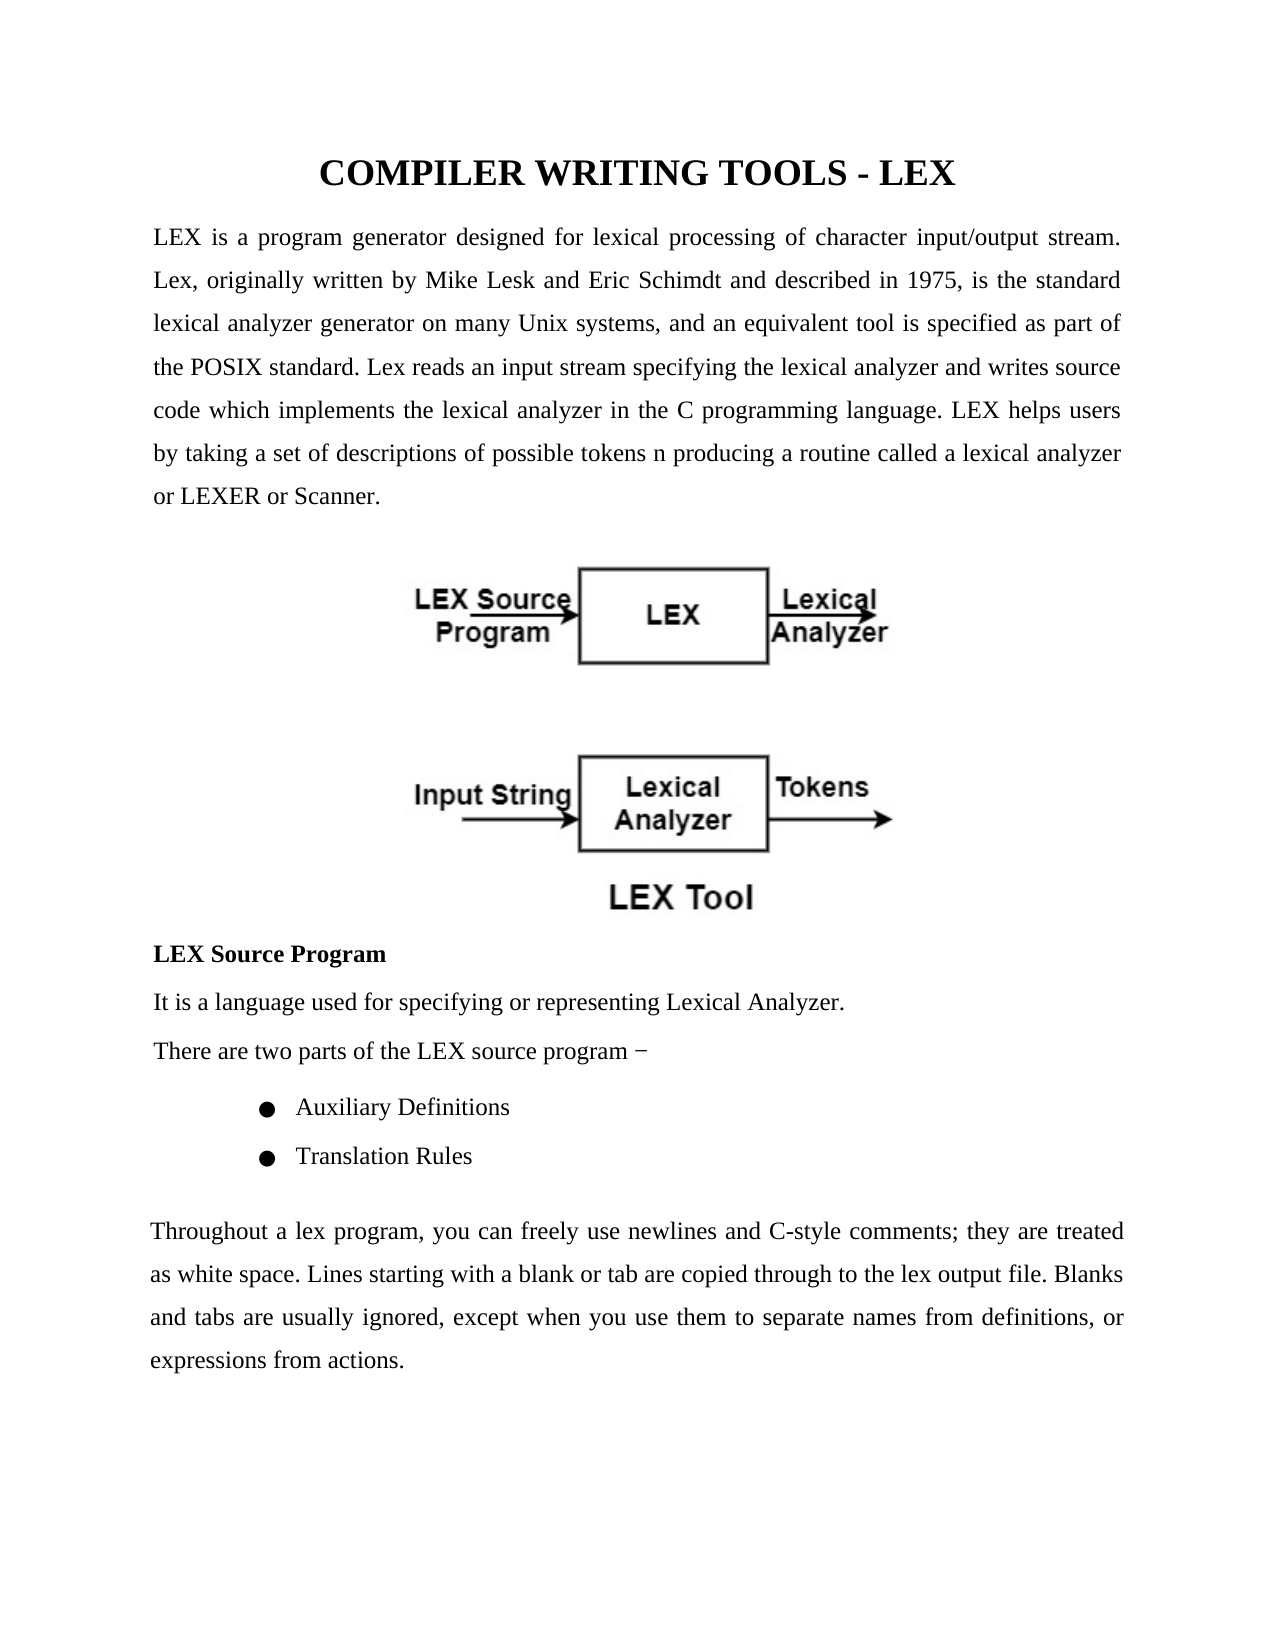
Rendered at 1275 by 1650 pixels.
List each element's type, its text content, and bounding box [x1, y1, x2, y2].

text LEX Source Program [153, 939, 1122, 968]
text Throughout a lex program, you can freely use newlines and C-style comments; they are treated as white space. Lines starting with a blank or tab are copied through to the lex output file. Blanks and tabs are usually ignored, except when you use them to separate names from definitions, or expressions from actions. [150, 1216, 1125, 1374]
text COMPILER WRITING TOOLS - LEX [150, 150, 1125, 193]
text There are two parts of the LEX source program − [153, 1036, 1122, 1065]
text It is a language used for specifying or representing Lexical Analyzer. [153, 987, 1122, 1016]
text LEX is a program generator designed for lexical processing of character input/output stream. Lex, originally written by Mike Lesk and Eric Schimdt and described in 1975, is the standard lexical analyzer generator on many Unix systems, and an equivalent tool is specified as part of the POSIX standard. Lex reads an input stream specifying the lexical analyzer and writes source code which implements the lexical analyzer in the C programming language. LEX helps users by taking a set of descriptions of possible tokens n producing a routine called a lexical analyzer or LEXER or Scanner. [153, 222, 1122, 510]
list Auxiliary Definitions [258, 1085, 1125, 1127]
picture [368, 553, 908, 919]
list Translation Rules [258, 1134, 1125, 1177]
